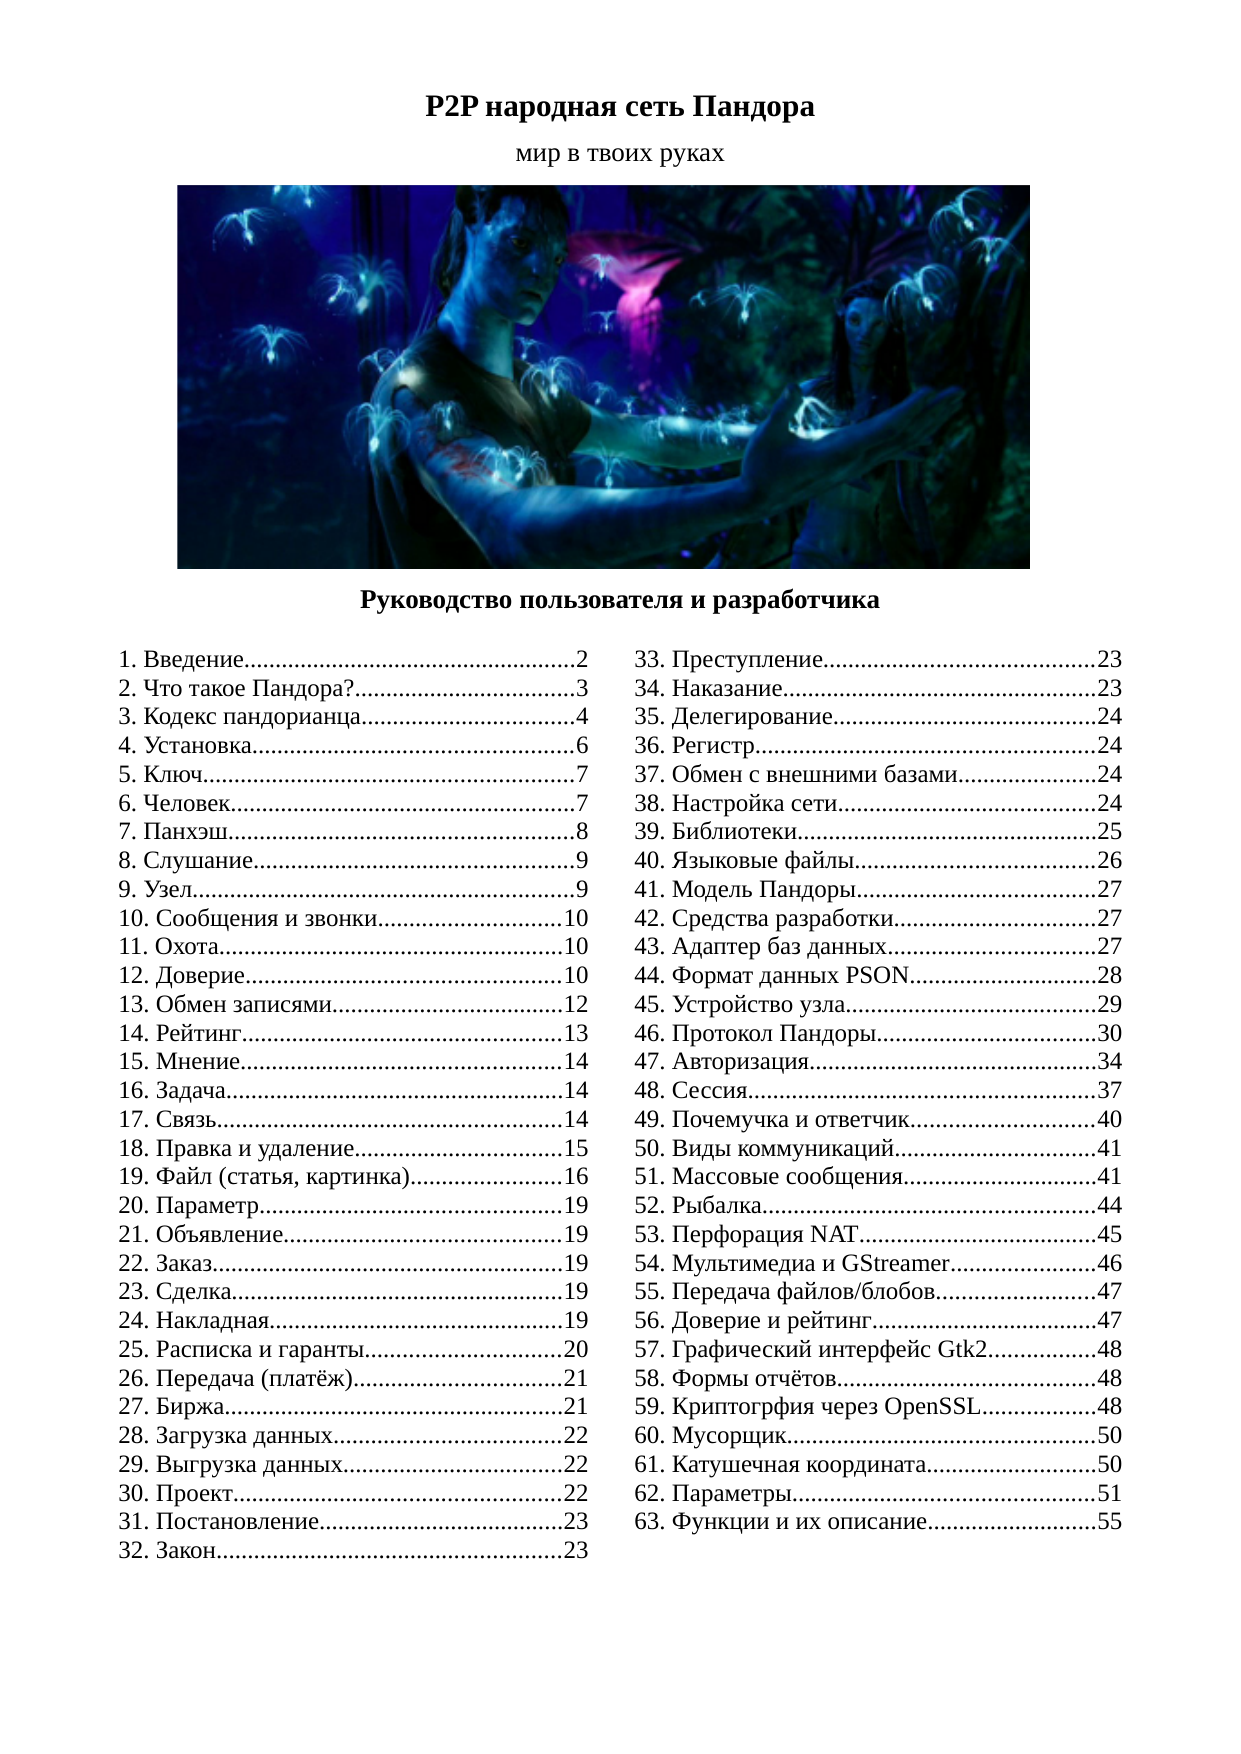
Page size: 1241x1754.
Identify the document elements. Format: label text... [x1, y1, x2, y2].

text 3. Кодекс пандорианца 4 [118, 701, 588, 730]
text 49. Почемучка и ответчик 40 [634, 1104, 1122, 1133]
text 29. Выгрузка данных 22 [118, 1449, 588, 1478]
text 41. Модель Пандоры 27 [634, 874, 1122, 903]
text 57. Графический интерфейс Gtk2 48 [634, 1334, 1122, 1363]
text 61. Катушечная координата 50 [634, 1449, 1122, 1478]
picture [177, 185, 1030, 569]
text 50. Виды коммуникаций 41 [634, 1133, 1122, 1161]
text 18. Правка и удаление 15 [118, 1133, 588, 1161]
text 47. Авторизация 34 [634, 1046, 1122, 1075]
text 7. Панхэш 8 [118, 816, 588, 845]
text 53. Перфорация NAT 45 [634, 1219, 1122, 1248]
text 13. Обмен записями 12 [118, 989, 588, 1018]
text 24. Накладная 19 [118, 1305, 588, 1334]
text 40. Языковые файлы 26 [634, 845, 1122, 874]
text 8. Слушание 9 [118, 845, 588, 874]
text 4. Установка 6 [118, 730, 588, 759]
text 16. Задача 14 [118, 1075, 588, 1104]
text 14. Рейтинг 13 [118, 1018, 588, 1046]
text 59. Криптогрфия через OpenSSL 48 [634, 1391, 1122, 1420]
text 58. Формы отчётов 48 [634, 1363, 1122, 1391]
text 19. Файл (статья, картинка) 16 [118, 1161, 588, 1190]
text 36. Регистр 24 [634, 730, 1122, 759]
text 38. Настройка сети 24 [634, 788, 1122, 816]
text 62. Параметры 51 [634, 1478, 1122, 1506]
text 1. Введение 2 [118, 644, 588, 673]
text 42. Средства разработки 27 [634, 903, 1122, 931]
text Руководство пользователя и разработчика [118, 583, 1122, 614]
text 23. Сделка 19 [118, 1276, 588, 1305]
text 15. Мнение 14 [118, 1046, 588, 1075]
text 39. Библиотеки 25 [634, 816, 1122, 845]
text 30. Проект 22 [118, 1478, 588, 1506]
text 26. Передача (платёж) 21 [118, 1363, 588, 1391]
text 17. Связь 14 [118, 1104, 588, 1133]
text 12. Доверие 10 [118, 960, 588, 989]
text P2P народная сеть Пандора [118, 87, 1122, 123]
text 60. Мусорщик 50 [634, 1420, 1122, 1449]
text мир в твоих руках [118, 136, 1122, 167]
text 9. Узел 9 [118, 874, 588, 903]
text 20. Параметр 19 [118, 1190, 588, 1219]
text 22. Заказ 19 [118, 1248, 588, 1276]
text 45. Устройство узла 29 [634, 989, 1122, 1018]
text 43. Адаптер баз данных 27 [634, 931, 1122, 960]
text 44. Формат данных PSON 28 [634, 960, 1122, 989]
text 35. Делегирование 24 [634, 701, 1122, 730]
text 2. Что такое Пандора? 3 [118, 673, 588, 701]
text 37. Обмен с внешними базами 24 [634, 759, 1122, 788]
text 10. Сообщения и звонки 10 [118, 903, 588, 931]
text 51. Массовые сообщения 41 [634, 1161, 1122, 1190]
text 27. Биржа 21 [118, 1391, 588, 1420]
text 48. Сессия 37 [634, 1075, 1122, 1104]
text 56. Доверие и рейтинг 47 [634, 1305, 1122, 1334]
text 55. Передача файлов/блобов 47 [634, 1276, 1122, 1305]
text 32. Закон 23 [118, 1535, 588, 1564]
text 21. Объявление 19 [118, 1219, 588, 1248]
text 5. Ключ 7 [118, 759, 588, 788]
text 63. Функции и их описание 55 [634, 1506, 1122, 1535]
text 54. Мультимедиа и GStreamer 46 [634, 1248, 1122, 1276]
text 28. Загрузка данных 22 [118, 1420, 588, 1449]
text 52. Рыбалка 44 [634, 1190, 1122, 1219]
text 33. Преступление 23 [634, 644, 1122, 673]
text 31. Постановление 23 [118, 1506, 588, 1535]
text 11. Охота 10 [118, 931, 588, 960]
text 34. Наказание 23 [634, 673, 1122, 701]
text 25. Расписка и гаранты 20 [118, 1334, 588, 1363]
text 46. Протокол Пандоры 30 [634, 1018, 1122, 1046]
text 6. Человек 7 [118, 788, 588, 816]
